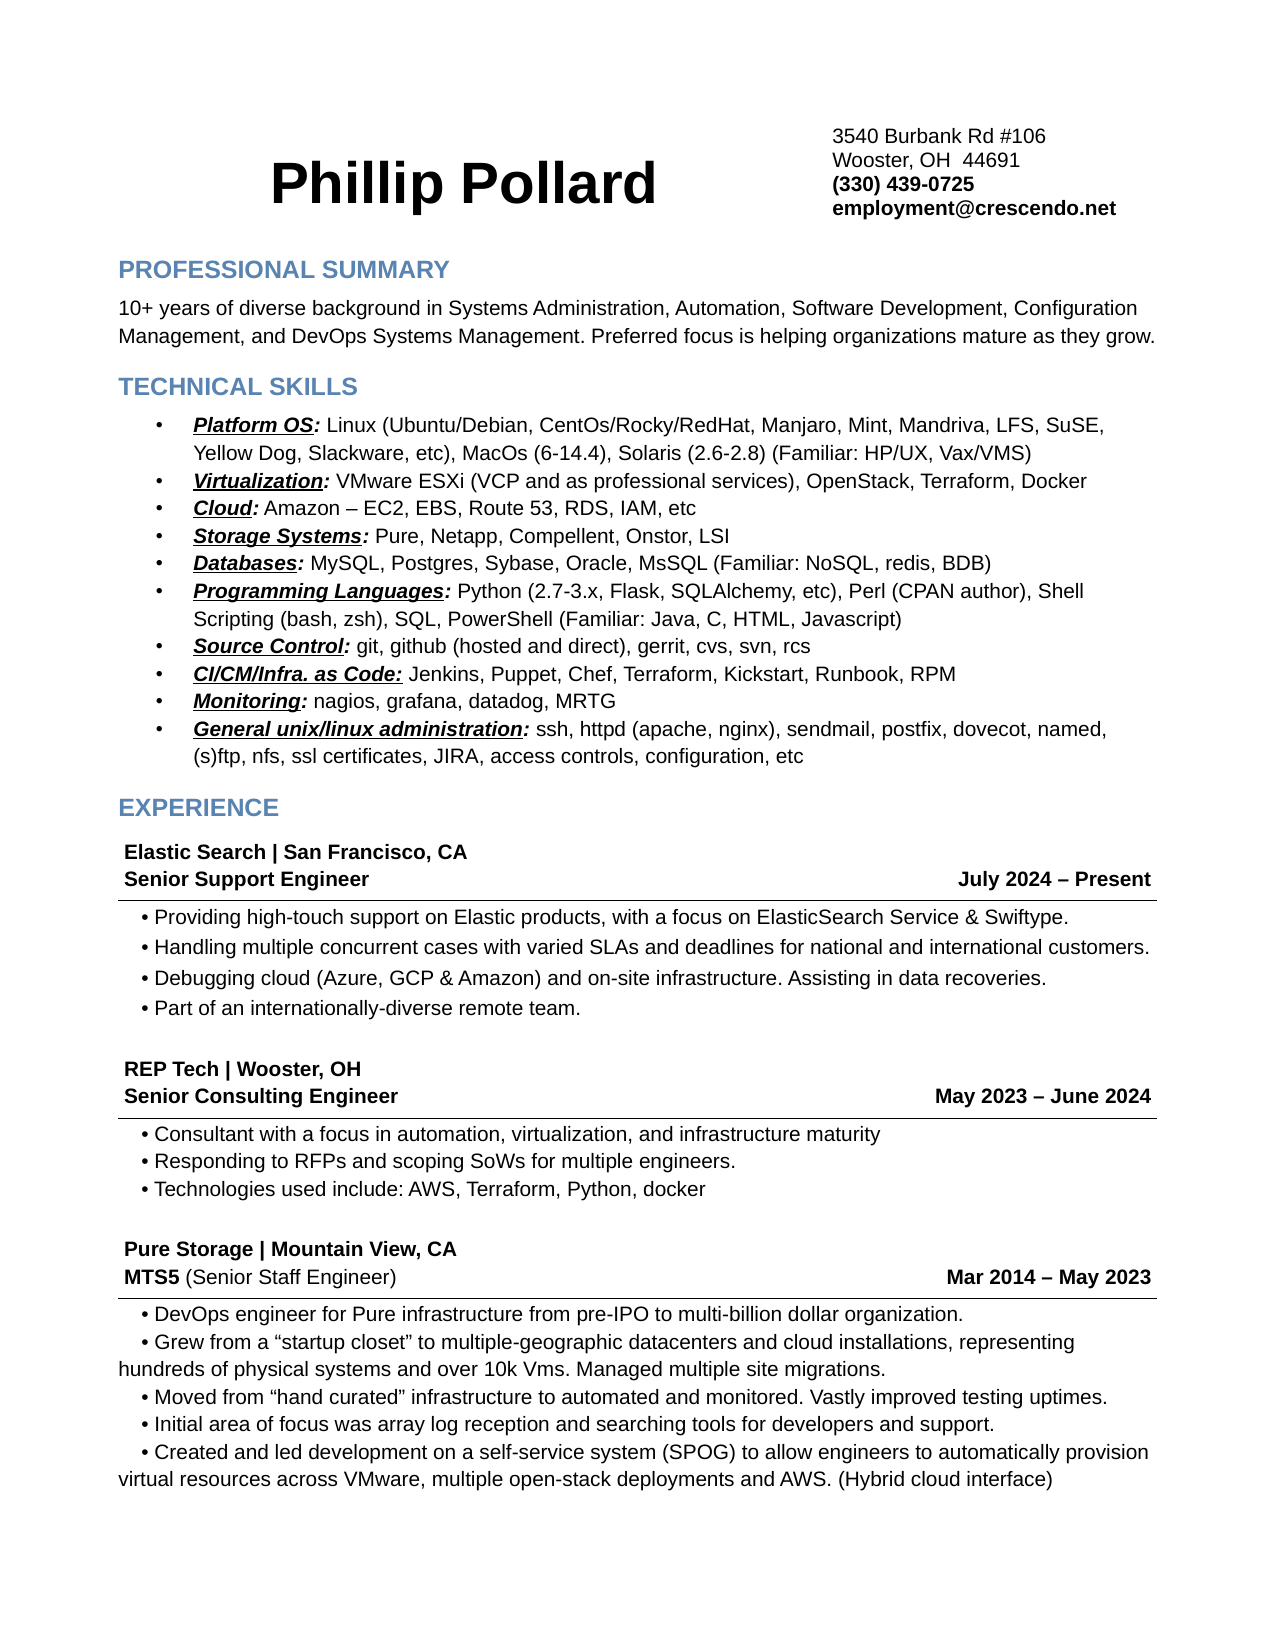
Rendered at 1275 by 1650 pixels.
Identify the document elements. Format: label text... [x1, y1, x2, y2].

text • DevOps engineer for Pure infrastructure from pre-IPO to multi-billion dollar organization. [118, 1302, 1157, 1326]
text • Providing high-touch support on Elastic products, with a focus on ElasticSearch Service & Swiftype. [118, 904, 1157, 928]
subtitle TECHNICAL SKILLS [118, 372, 1157, 401]
list Programming Languages: Python (2.7-3.x, Flask, SQLAlchemy, etc), Perl (CPAN author), Shell Scripting (bash, zsh), SQL, PowerShell (Familiar: Java, C, HTML, Javascript) [156, 579, 1157, 630]
subtitle EXPERIENCE [118, 793, 1157, 821]
list Virtualization: VMware ESXi (VCP and as professional services), OpenStack, Terraform, Docker [156, 468, 1157, 492]
list General unix/linux administration: ssh, httpd (apache, nginx), sendmail, postfix, dovecot, named, (s)ftp, nfs, ssl certificates, JIRA, access controls, configuration, etc [156, 717, 1157, 768]
list Databases: MySQL, Postgres, Sybase, Oracle, MsSQL (Familiar: NoSQL, redis, BDB) [156, 551, 1157, 575]
text • Technologies used include: AWS, Terraform, Python, docker [118, 1177, 1157, 1201]
text • Initial area of focus was array log reception and searching tools for developers and support. [118, 1412, 1157, 1436]
table_header REP Tech | Wooster, OH Senior Consulting Engineer [118, 1051, 637, 1117]
table_header Mar 2014 – May 2023 [638, 1232, 1157, 1298]
table_header Elastic Search | San Francisco, CA Senior Support Engineer [118, 834, 637, 900]
text • Created and led development on a self-service system (SPOG) to allow engineers to automatically provision virtual resources across VMware, multiple open-stack deployments and AWS. (Hybrid cloud interface) [118, 1439, 1157, 1491]
text • Responding to RFPs and scoping SoWs for multiple engineers. [118, 1149, 1157, 1173]
text • Consultant with a focus in automation, virtualization, and infrastructure maturity [118, 1122, 1157, 1146]
text • Moved from “hand curated” infrastructure to automated and monitored. Vastly improved testing uptimes. [118, 1384, 1157, 1408]
list Platform OS: Linux (Ubuntu/Debian, CentOs/Rocky/RedHat, Manjaro, Mint, Mandriva, LFS, SuSE, Yellow Dog, Slackware, etc), MacOs (6-14.4), Solaris (2.6-2.8) (Familiar: HP/UX, Vax/VMS) [156, 413, 1157, 465]
list Storage Systems: Pure, Netapp, Compellent, Onstor, LSI [156, 524, 1157, 548]
text • Part of an internationally-diverse remote team. [118, 996, 1157, 1020]
list Source Control: git, github (hosted and direct), gerrit, cvs, svn, rcs [156, 634, 1157, 658]
list Monitoring: nagios, grafana, datadog, MRTG [156, 689, 1157, 713]
text • Handling multiple concurrent cases with varied SLAs and deadlines for national and international customers. [118, 935, 1157, 959]
table_header July 2024 – Present [638, 834, 1157, 900]
text • Grew from a “startup closet” to multiple-geographic datacenters and cloud installations, representing hundreds of physical systems and over 10k Vms. Managed multiple site migrations. [118, 1329, 1157, 1381]
table_header Pure Storage | Mountain View, CA MTS5 (Senior Staff Engineer) [118, 1232, 637, 1298]
text • Debugging cloud (Azure, GCP & Amazon) and on-site infrastructure. Assisting in data recoveries. [118, 966, 1157, 989]
table_header Phillip Pollard [118, 118, 826, 234]
subtitle PROFESSIONAL SUMMARY [118, 255, 1157, 284]
list CI/CM/Infra. as Code: Jenkins, Puppet, Chef, Terraform, Kickstart, Runbook, RPM [156, 662, 1157, 686]
table_header 3540 Burbank Rd #106 Wooster, OH 44691 (330) 439-0725‬ employment@crescendo.net [826, 118, 1157, 234]
list Cloud: Amazon – EC2, EBS, Route 53, RDS, IAM, etc [156, 496, 1157, 520]
table_header May 2023 – June 2024 [638, 1051, 1157, 1117]
text 10+ years of diverse background in Systems Administration, Automation, Software Development, Configuration Management, and DevOps Systems Management. Preferred focus is helping organizations mature as they grow. [118, 296, 1157, 348]
